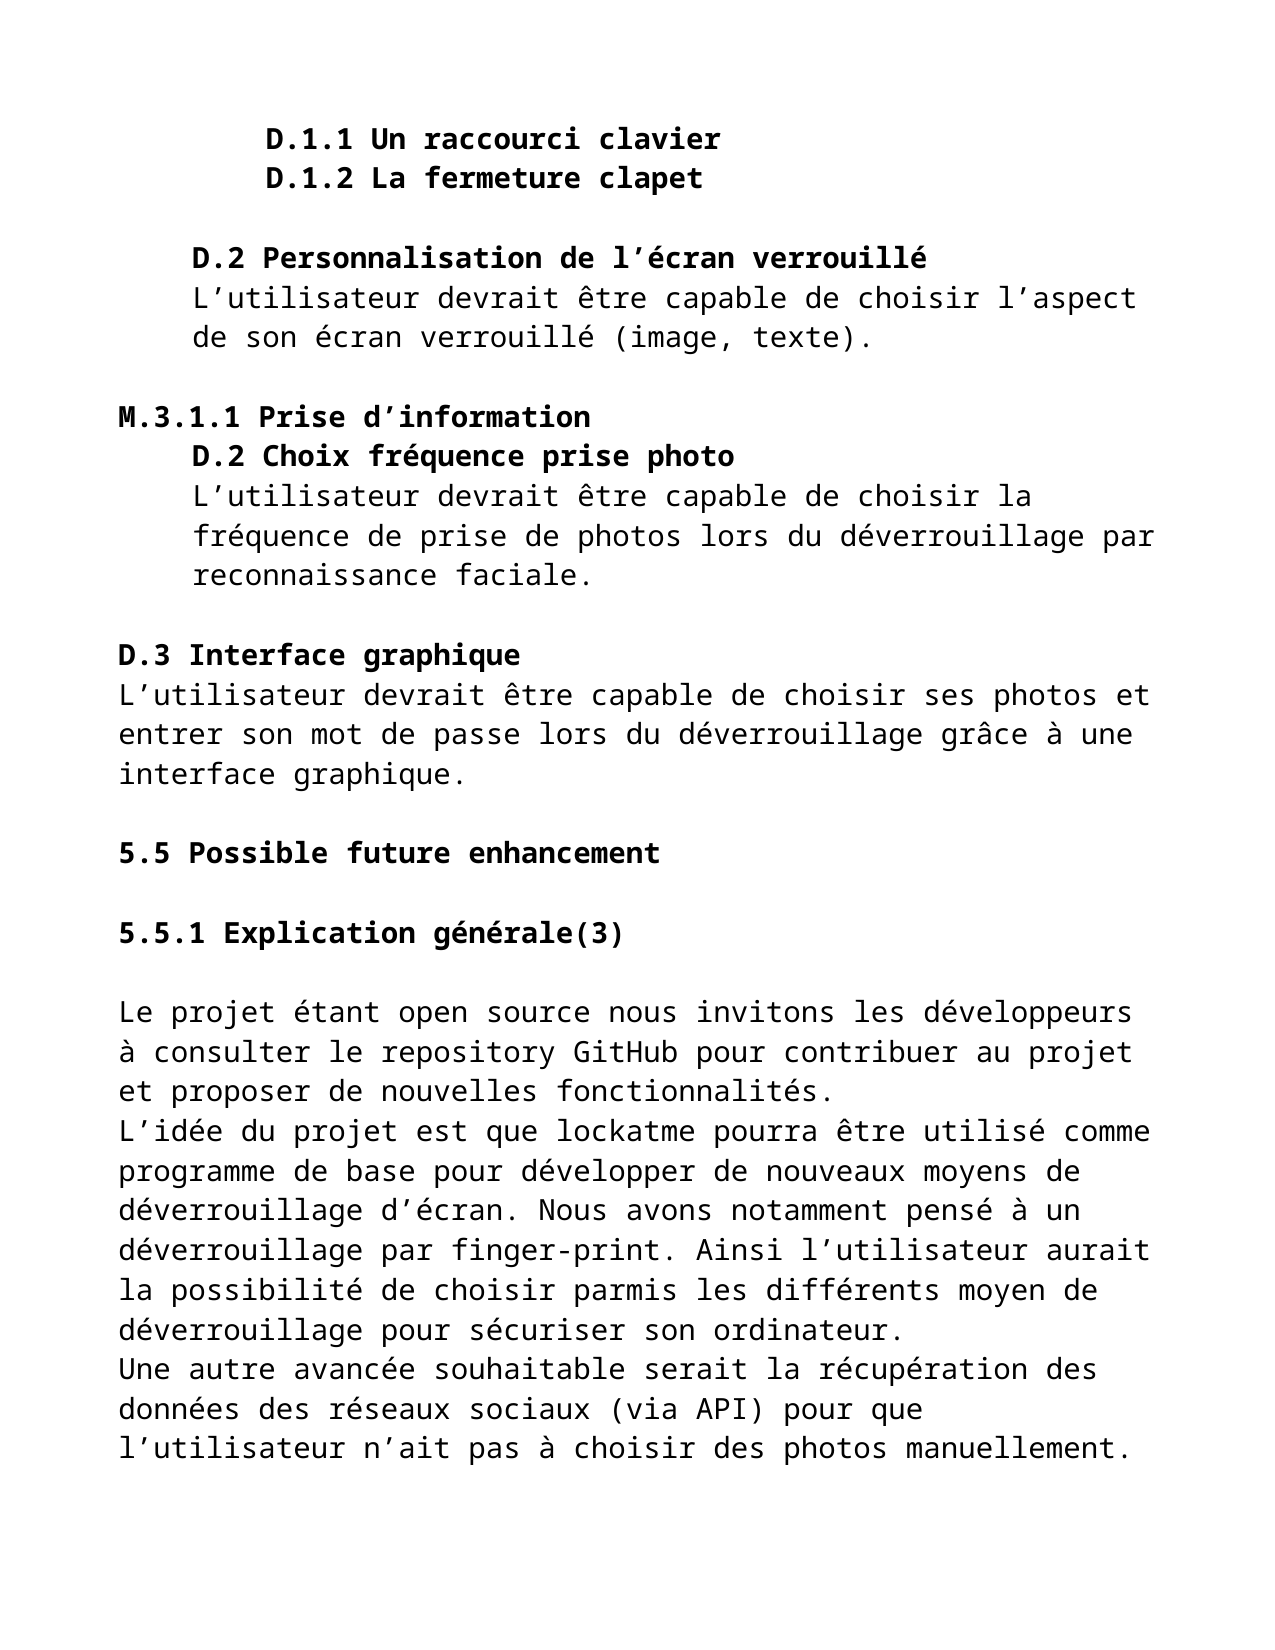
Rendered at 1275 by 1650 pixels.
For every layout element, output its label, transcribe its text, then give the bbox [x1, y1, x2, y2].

text Une autre avancée souhaitable serait la récupération des données des réseaux sociaux (via API) pour que l’utilisateur n’ait pas à choisir des photos manuellement. [118, 1348, 1157, 1467]
text D.2 Choix fréquence prise photo L’utilisateur devrait être capable de choisir la fréquence de prise de photos lors du déverrouillage par reconnaissance faciale. [118, 436, 1157, 594]
text L’idée du projet est que lockatme pourra être utilisé comme programme de base pour développer de nouveaux moyens de déverrouillage d’écran. Nous avons notamment pensé à un déverrouillage par finger-print. Ainsi l’utilisateur aurait la possibilité de choisir parmis les différents moyen de déverrouillage pour sécuriser son ordinateur. [118, 1110, 1157, 1348]
text Le projet étant open source nous invitons les développeurs à consulter le repository GitHub pour contribuer au projet et proposer de nouvelles fonctionnalités. [118, 991, 1157, 1110]
text 5.5.1 Explication générale(3) [118, 912, 1157, 952]
text 5.5 Possible future enhancement [118, 832, 1157, 872]
text D.2 Personnalisation de l’écran verrouillé L’utilisateur devrait être capable de choisir l’aspect de son écran verrouillé (image, texte). [118, 237, 1157, 356]
text D.3 Interface graphique [118, 634, 1157, 674]
text D.1.2 La fermeture clapet [118, 158, 1157, 197]
text M.3.1.1 Prise d’information [118, 396, 1157, 436]
text L’utilisateur devrait être capable de choisir ses photos et entrer son mot de passe lors du déverrouillage grâce à une interface graphique. [118, 674, 1157, 793]
text D.1.1 Un raccourci clavier [118, 118, 1157, 158]
